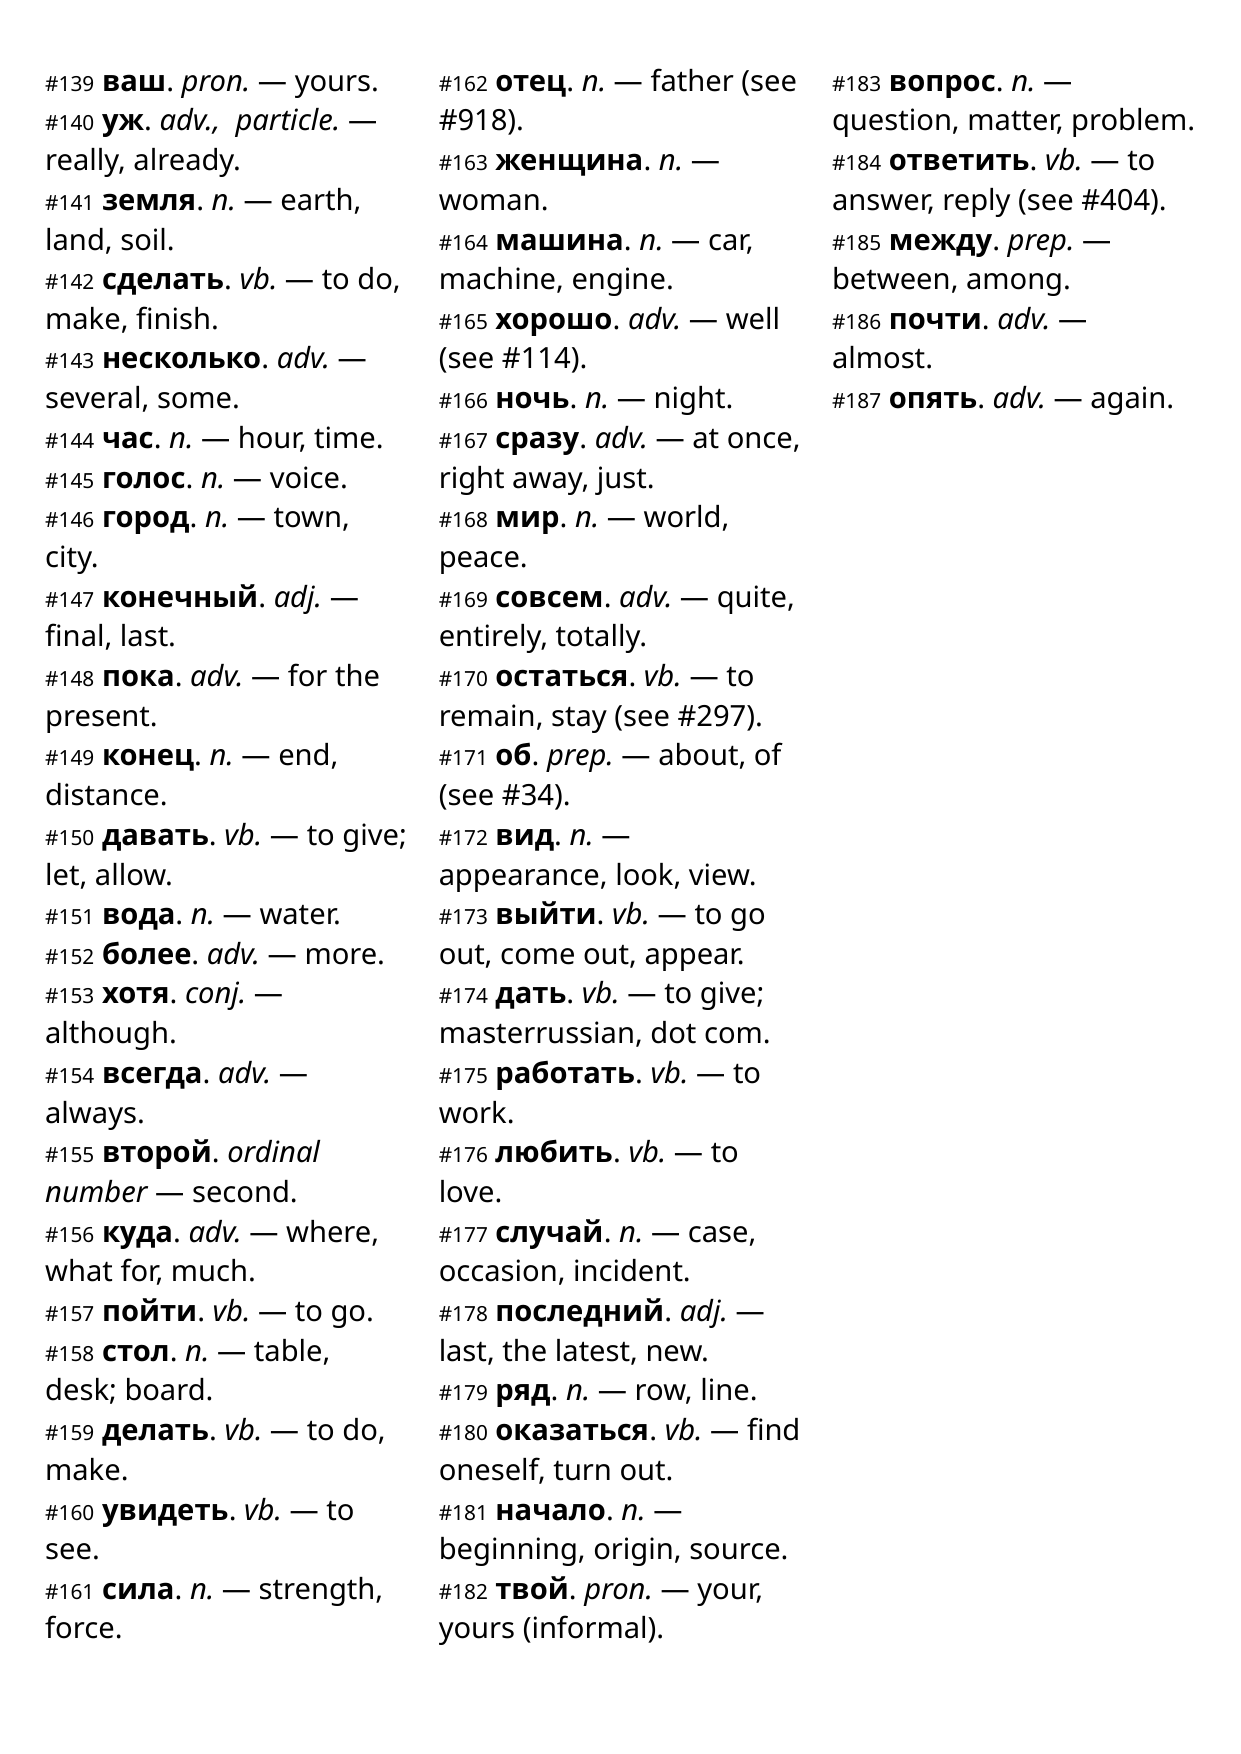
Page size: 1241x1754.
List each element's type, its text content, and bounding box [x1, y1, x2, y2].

text #176 любить. vb. — to love. [438, 1132, 802, 1211]
text #148 пока. adv. — for the present. [45, 655, 408, 735]
text #179 ряд. n. — row, line. [438, 1370, 802, 1409]
text #143 несколько. adv. — several, some. [45, 338, 408, 417]
text #186 почти. adv. — almost. [832, 298, 1196, 377]
text #160 увидеть. vb. — to see. [45, 1489, 408, 1568]
text #161 сила. n. — strength, force. [45, 1568, 408, 1647]
text #146 город. n. — town, city. [45, 497, 408, 576]
text #175 работать. vb. — to work. [438, 1052, 802, 1132]
text #140 уж. adv., particle. — really, already. [45, 100, 408, 179]
text #187 опять. adv. — again. [832, 377, 1196, 417]
text #167 сразу. adv. — at once, right away, just. [438, 417, 802, 497]
text #155 второй. ordinal number — second. [45, 1132, 408, 1211]
text #153 хотя. conj. — although. [45, 973, 408, 1052]
text #162 отец. n. — father (see #918). [438, 60, 802, 139]
text #147 конечный. adj. — final, last. [45, 576, 408, 655]
text #142 сделать. vb. — to do, make, finish. [45, 258, 408, 338]
text #172 вид. n. — appearance, look, view. [438, 814, 802, 893]
text #169 совсем. adv. — quite, entirely, totally. [438, 576, 802, 655]
text #158 стол. n. — table, desk; board. [45, 1330, 408, 1409]
text #139 ваш. pron. — yours. [45, 60, 408, 100]
text #183 вопрос. n. — question, matter, problem. [832, 60, 1196, 139]
text #156 куда. adv. — where, what for, much. [45, 1211, 408, 1290]
text #182 твой. pron. — your, yours (informal). [438, 1568, 802, 1647]
text #181 начало. n. — beginning, origin, source. [438, 1489, 802, 1568]
text #151 вода. n. — water. [45, 893, 408, 933]
text #145 голос. n. — voice. [45, 457, 408, 497]
text #174 дать. vb. — to give; masterrussian, dot com. [438, 973, 802, 1052]
text #185 между. prep. — between, among. [832, 219, 1196, 298]
text #165 хорошо. adv. — well (see #114). [438, 298, 802, 377]
text #150 давать. vb. — to give; let, allow. [45, 814, 408, 893]
text #157 пойти. vb. — to go. [45, 1290, 408, 1330]
text #164 машина. n. — car, machine, engine. [438, 219, 802, 298]
text #177 случай. n. — case, occasion, incident. [438, 1211, 802, 1290]
text #154 всегда. adv. — always. [45, 1052, 408, 1132]
text #159 делать. vb. — to do, make. [45, 1409, 408, 1489]
text #173 выйти. vb. — to go out, come out, appear. [438, 893, 802, 973]
text #178 последний. adj. — last, the latest, new. [438, 1290, 802, 1370]
text #180 оказаться. vb. — find oneself, turn out. [438, 1409, 802, 1489]
text #184 ответить. vb. — to answer, reply (see #404). [832, 139, 1196, 219]
text #149 конец. n. — end, distance. [45, 735, 408, 814]
text #170 остаться. vb. — to remain, stay (see #297). [438, 655, 802, 735]
text #166 ночь. n. — night. [438, 377, 802, 417]
text #163 женщина. n. — woman. [438, 139, 802, 219]
text #168 мир. n. — world, peace. [438, 497, 802, 576]
text #141 земля. n. — earth, land, soil. [45, 179, 408, 258]
text #171 об. prep. — about, of (see #34). [438, 735, 802, 814]
text #144 час. n. — hour, time. [45, 417, 408, 457]
text #152 более. adv. — more. [45, 933, 408, 973]
